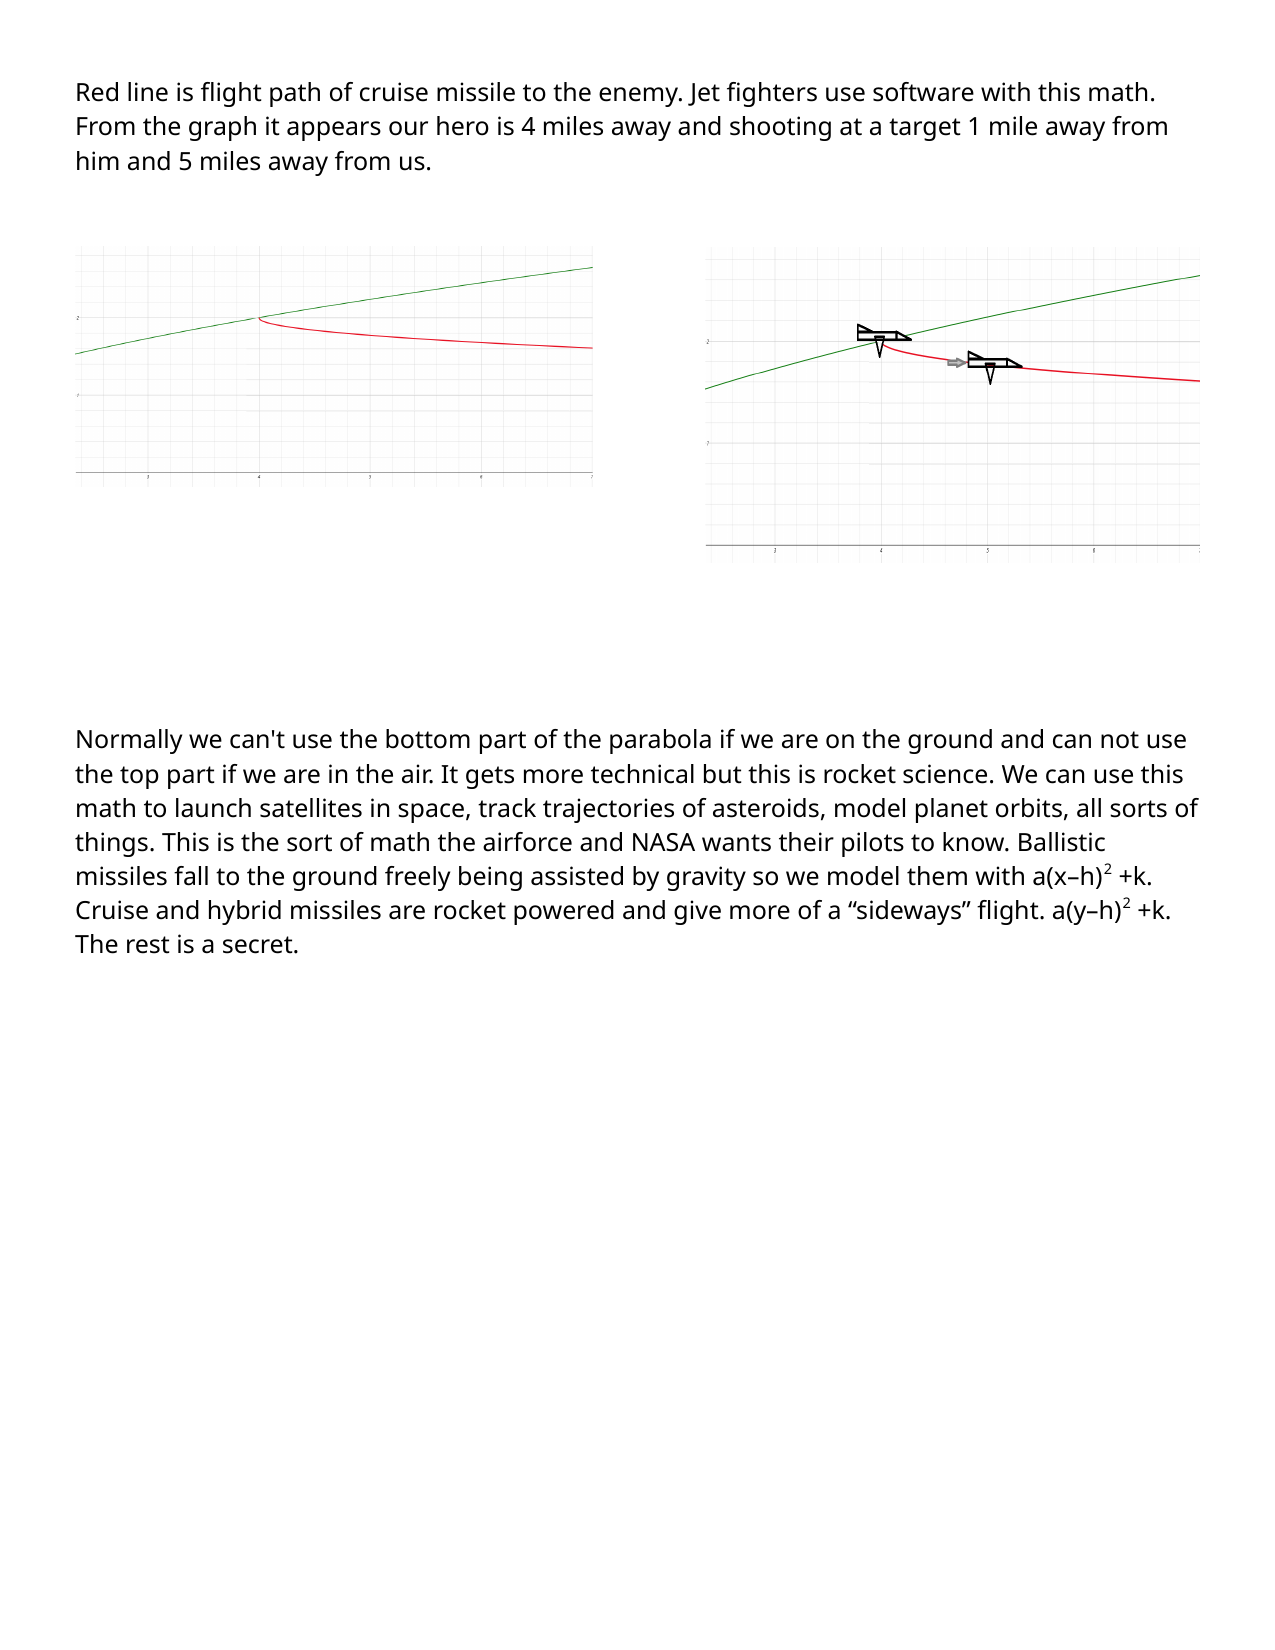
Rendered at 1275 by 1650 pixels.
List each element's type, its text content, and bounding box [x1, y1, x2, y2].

picture [75, 246, 593, 487]
text Normally we can't use the bottom part of the parabola if we are on the ground and can not use the top part if we are in the air. It gets more technical but this is rocket science. We can use this math to launch satellites in space, track trajectories of asteroids, model planet orbits, all sorts of things. This is the sort of math the airforce and NASA wants their pilots to know. Ballistic missiles fall to the ground freely being assisted by gravity so we model them with a(x–h)2 +k. Cruise and hybrid missiles are rocket powered and give more of a “sideways” flight. a(y–h)2 +k. The rest is a secret. [75, 722, 1200, 961]
text Red line is flight path of cruise missile to the enemy. Jet fighters use software with this math. From the graph it appears our hero is 4 miles away and shooting at a target 1 mile away from him and 5 miles away from us. [75, 75, 1200, 177]
